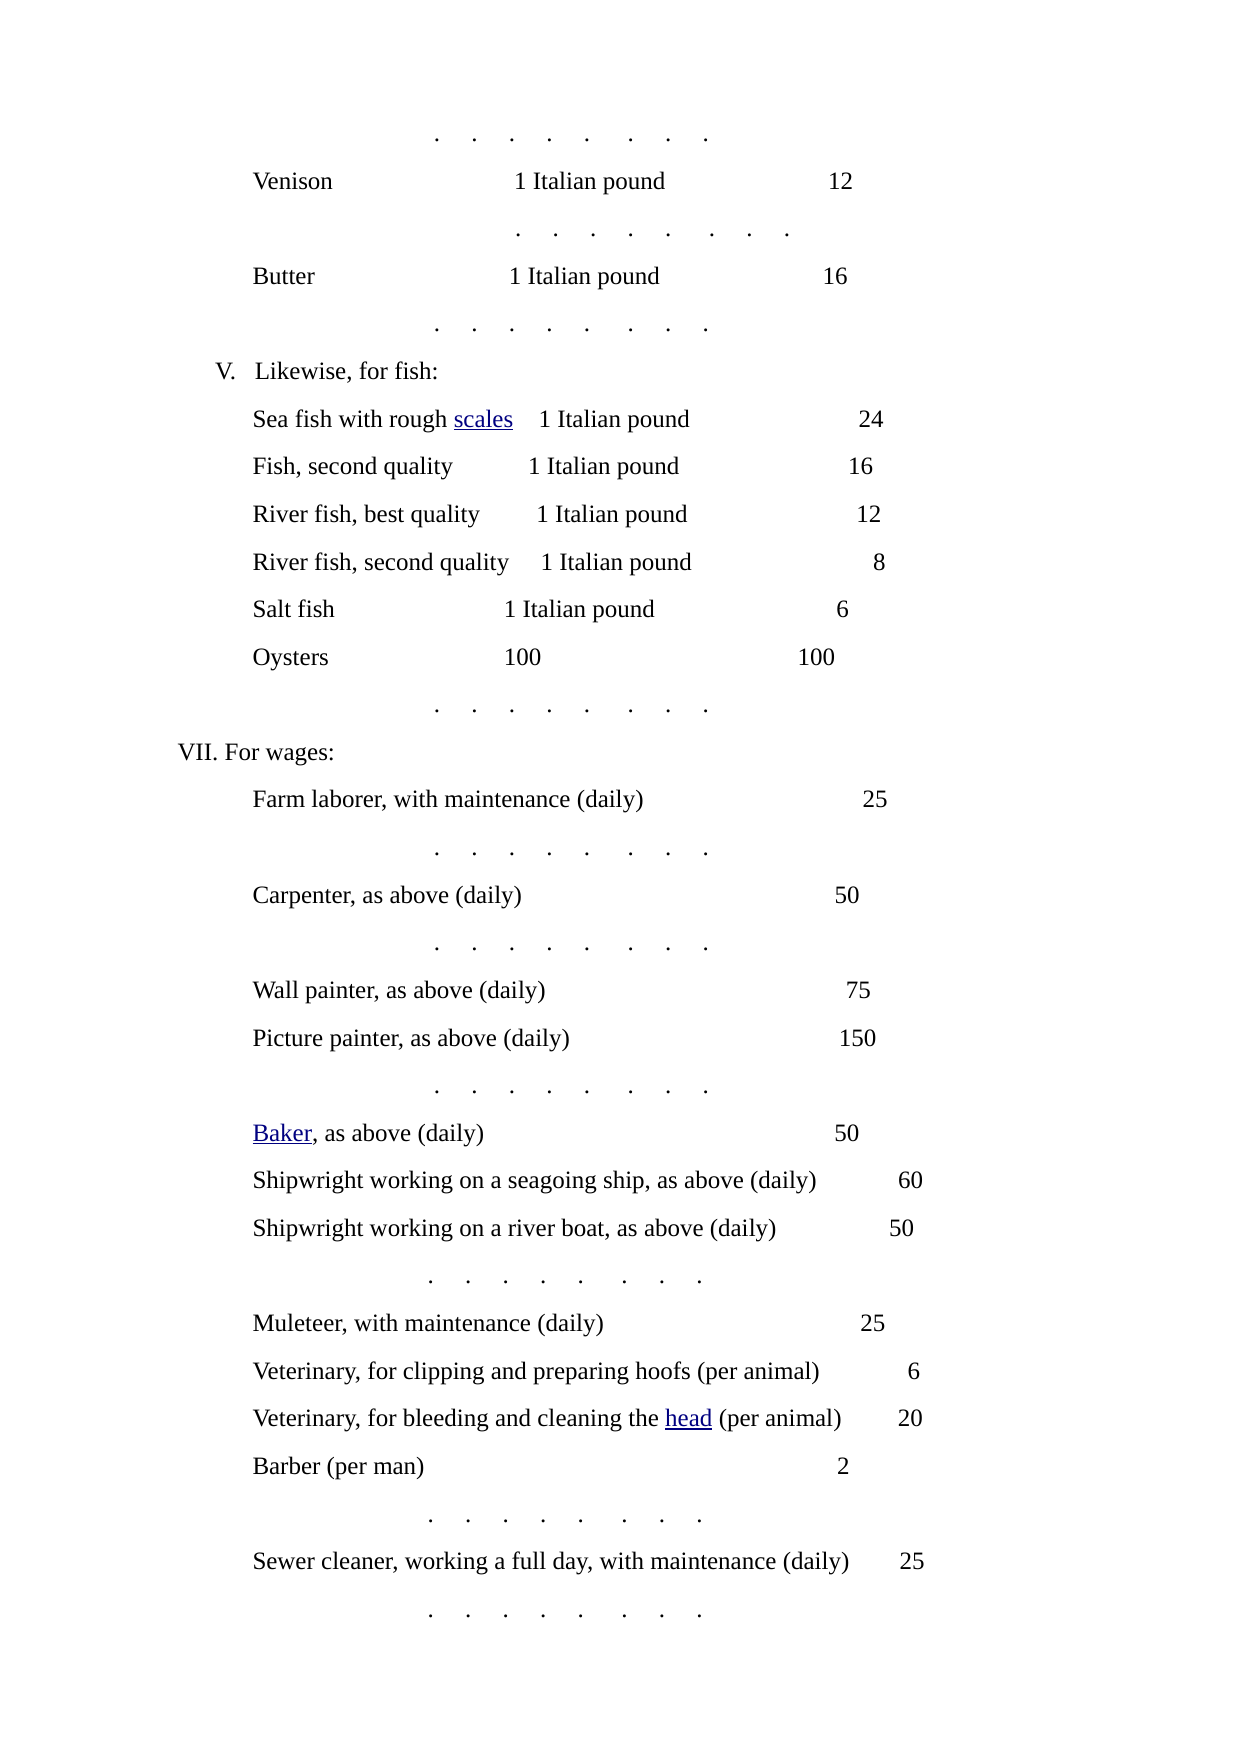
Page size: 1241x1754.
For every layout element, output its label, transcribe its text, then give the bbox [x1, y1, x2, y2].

text Fish, second quality 1 Italian pound 16 [177, 451, 1063, 480]
text Baker, as above (daily) 50 [177, 1118, 1063, 1147]
text . . . . . . . . [177, 118, 1063, 147]
text . . . . . . . . [177, 832, 1063, 861]
text . . . . . . . . [177, 1499, 1063, 1527]
text Carpenter, as above (daily) 50 [177, 880, 1063, 908]
text River fish, best quality 1 Italian pound 12 [177, 499, 1063, 528]
text Picture painter, as above (daily) 150 [177, 1023, 1063, 1051]
text Oysters 100 100 [177, 642, 1063, 671]
text V. Likewise, for fish: [177, 356, 1063, 385]
text . . . . . . . . [177, 213, 1063, 242]
text . . . . . . . . [177, 927, 1063, 956]
text Shipwright working on a river boat, as above (daily) 50 [177, 1213, 1063, 1242]
text . . . . . . . . [177, 308, 1063, 337]
text Muleteer, with maintenance (daily) 25 [177, 1308, 1063, 1337]
text Barber (per man) 2 [177, 1451, 1063, 1480]
text Salt fish 1 Italian pound 6 [177, 594, 1063, 623]
text Sewer cleaner, working a full day, with maintenance (daily) 25 [177, 1546, 1063, 1575]
text Butter 1 Italian pound 16 [177, 261, 1063, 290]
text Farm laborer, with maintenance (daily) 25 [177, 784, 1063, 813]
text . . . . . . . . [177, 1070, 1063, 1099]
text Shipwright working on a seagoing ship, as above (daily) 60 [177, 1165, 1063, 1194]
text VII. For wages: [177, 737, 1063, 766]
text . . . . . . . . [177, 1261, 1063, 1289]
text Sea fish with rough scales 1 Italian pound 24 [177, 404, 1063, 432]
text Veterinary, for clipping and preparing hoofs (per animal) 6 [177, 1356, 1063, 1384]
text Wall painter, as above (daily) 75 [177, 975, 1063, 1004]
text . . . . . . . . [177, 689, 1063, 718]
text River fish, second quality 1 Italian pound 8 [177, 547, 1063, 575]
text Veterinary, for bleeding and cleaning the head (per animal) 20 [177, 1403, 1063, 1432]
text . . . . . . . . [177, 1594, 1063, 1623]
text Venison 1 Italian pound 12 [177, 166, 1063, 194]
